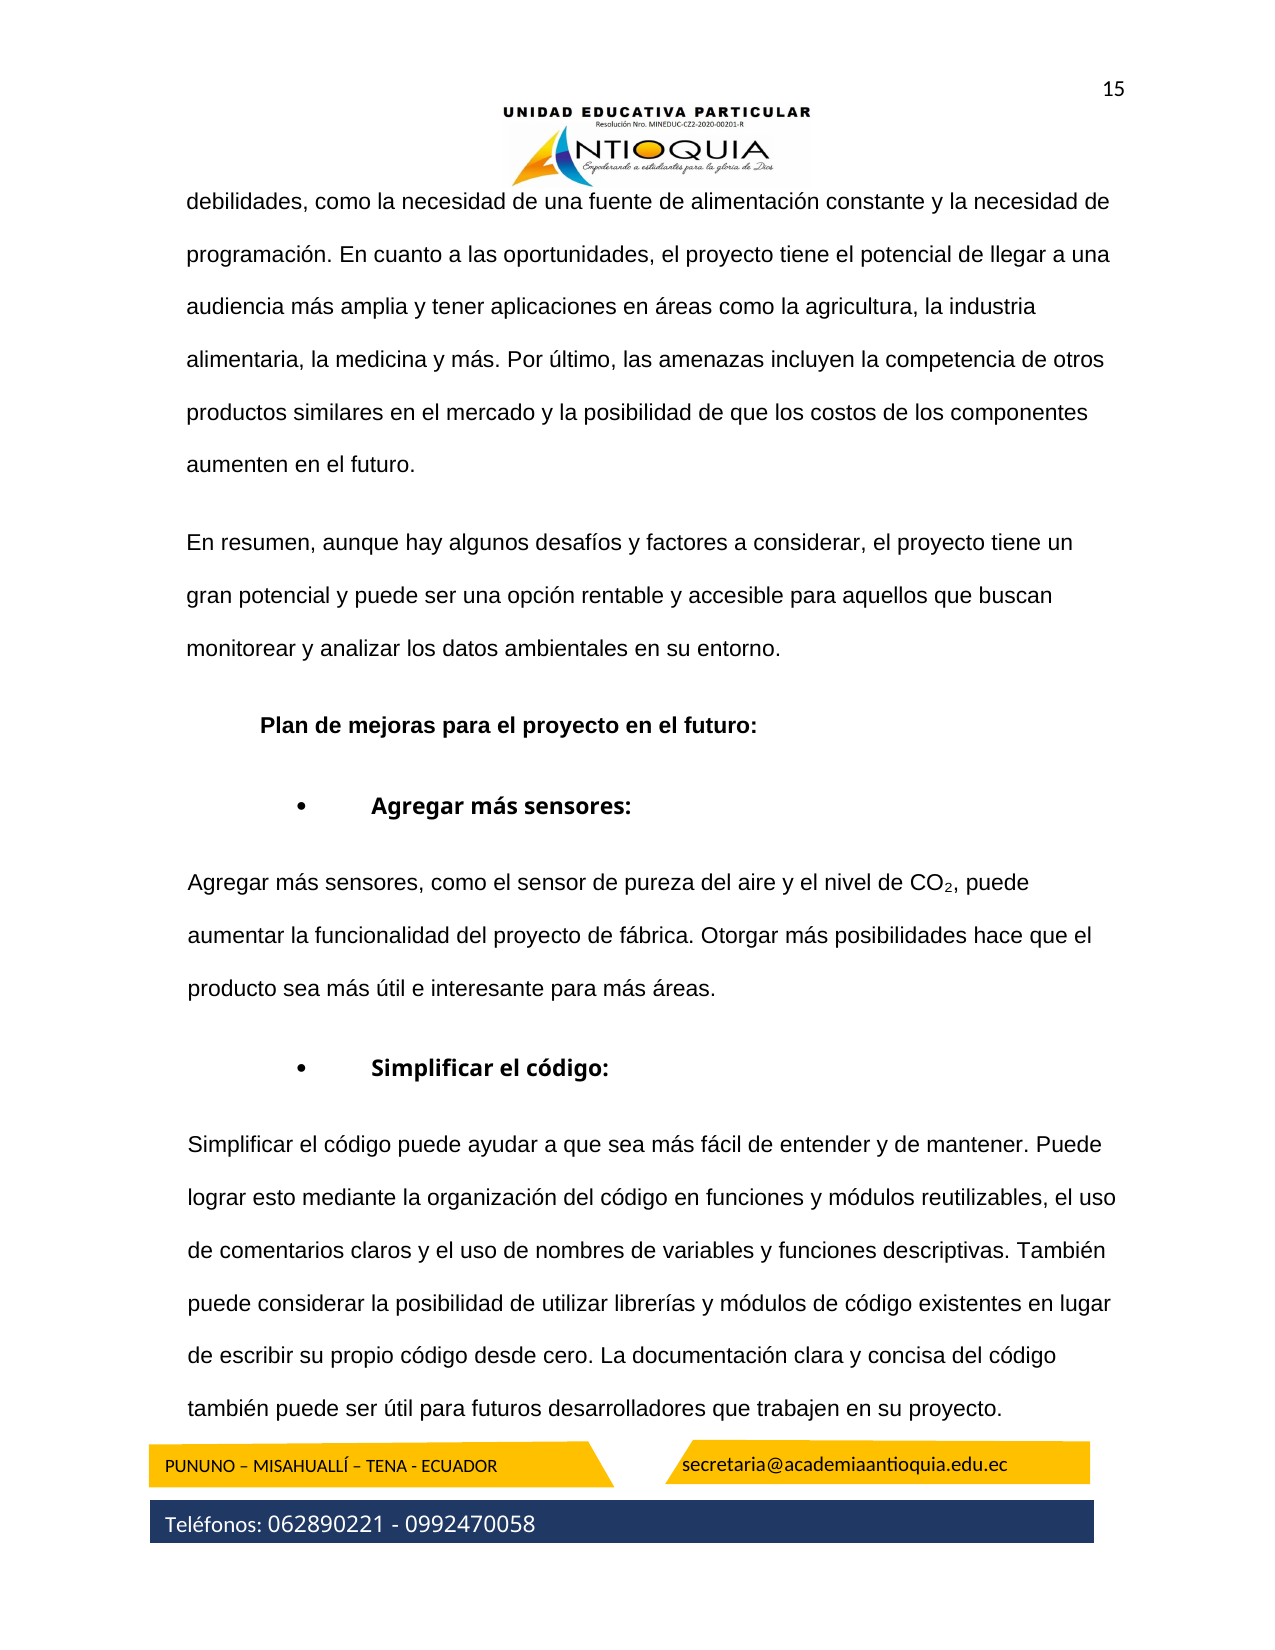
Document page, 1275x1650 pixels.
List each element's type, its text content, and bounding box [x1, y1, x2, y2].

text En resumen, aunque hay algunos desafíos y factores a considerar, el proyecto tiene un gran potencial y puede ser una opción rentable y accesible para aquellos que buscan monitorear y analizar los datos ambientales en su entorno. [186, 529, 1125, 661]
text Plan de mejoras para el proyecto en el futuro: [186, 712, 1125, 739]
list Agregar más sensores: [224, 790, 1125, 821]
text Simplificar el código puede ayudar a que sea más fácil de entender y de mantener. Puede lograr esto mediante la organización del código en funciones y módulos reutilizables, el uso de comentarios claros y el uso de nombres de variables y funciones descriptivas. También puede considerar la posibilidad de utilizar librerías y módulos de código existentes en lugar de escribir su propio código desde cero. La documentación clara y concisa del código también puede ser útil para futuros desarrolladores que trabajen en su proyecto. [187, 1131, 1125, 1421]
text Agregar más sensores, como el sensor de pureza del aire y el nivel de CO₂, puede aumentar la funcionalidad del proyecto de fábrica. Otorgar más posibilidades hace que el producto sea más útil e interesante para más áreas. [187, 869, 1125, 1001]
list Simplificar el código: [224, 1052, 1125, 1083]
text El proyecto tiene una serie de fortalezas, como el bajo costo, la facilidad de acceso a los componentes y la capacidad de personalizar la funcionalidad según las necesidades del usuario. Sin embargo, hay algunas debilidades, como la necesidad de una fuente de alimentación constante y la necesidad de programación. En cuanto a las oportunidades, el proyecto tiene el potencial de llegar a una audiencia más amplia y tener aplicaciones en áreas como la agricultura, la industria alimentaria, la medicina y más. Por último, las amenazas incluyen la competencia de otros productos similares en el mercado y la posibilidad de que los costos de los componentes aumenten en el futuro. [186, 188, 1125, 478]
